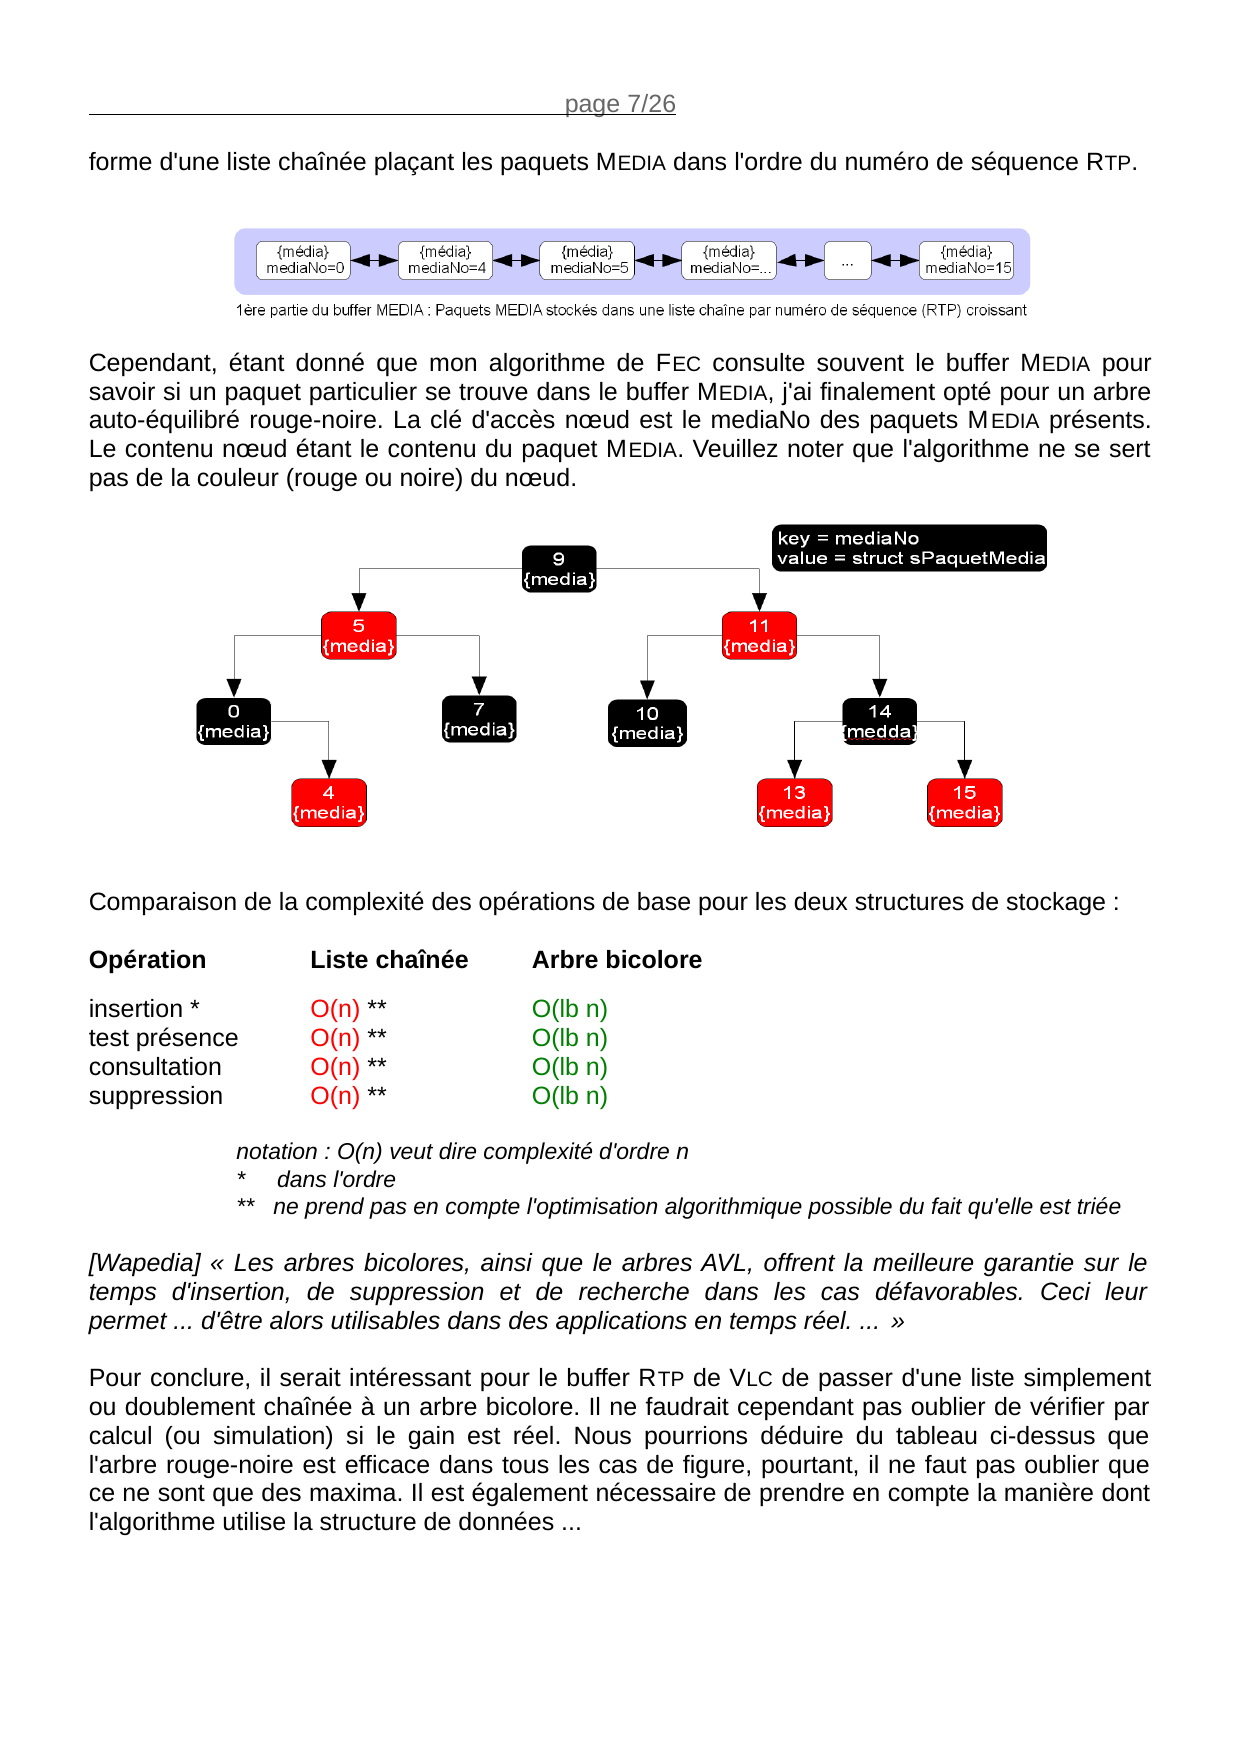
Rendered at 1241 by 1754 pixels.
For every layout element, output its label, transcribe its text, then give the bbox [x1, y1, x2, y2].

text test présence O(n) ** O(lb n) [88, 1023, 1152, 1052]
text Pour conclure, il serait intéressant pour le buffer RTP de VLC de passer d'une liste simplement ou doublement chaînée à un arbre bicolore. Il ne faudrait cependant pas oublier de vérifier par calcul (ou simulation) si le gain est réel. Nous pourrions déduire du tableau ci-dessus que l'arbre rouge-noire est efficace dans tous les cas de figure, pourtant, il ne faut pas oublier que ce ne sont que des maxima. Il est également nécessaire de prendre en compte la manière dont l'algorithme utilise la structure de données ... [88, 1363, 1152, 1536]
text * dans l'ordre [88, 1164, 1152, 1193]
text Cependant, étant donné que mon algorithme de FEC consulte souvent le buffer MEDIA pour savoir si un paquet particulier se trouve dans le buffer MEDIA, j'ai finalement opté pour un arbre auto-équilibré rouge-noire. La clé d'accès nœud est le mediaNo des paquets MEDIA présents. Le contenu nœud étant le contenu du paquet MEDIA. Veuillez noter que l'algorithme ne se sert pas de la couleur (rouge ou noire) du nœud. [88, 348, 1152, 492]
text consultation O(n) ** O(lb n) [88, 1052, 1152, 1081]
picture [233, 227, 1032, 319]
text notation : O(n) veut dire complexité d'ordre n [88, 1138, 1152, 1164]
text forme d'une liste chaînée plaçant les paquets MEDIA dans l'ordre du numéro de séquence RTP. [88, 147, 1152, 176]
picture [193, 522, 1048, 830]
text Comparaison de la complexité des opérations de base pour les deux structures de stockage : [88, 887, 1152, 916]
text suppression O(n) ** O(lb n) [88, 1081, 1152, 1109]
text insertion * O(n) ** O(lb n) [88, 994, 1152, 1023]
text ** ne prend pas en compte l'optimisation algorithmique possible du fait qu'elle est triée [88, 1193, 1152, 1219]
text [Wapedia] « Les arbres bicolores, ainsi que le arbres AVL, offrent la meilleure garantie sur le temps d'insertion, de suppression et de recherche dans les cas défavorables. Ceci leur permet ... d'être alors utilisables dans des applications en temps réel. ... » [88, 1248, 1152, 1334]
text Opération Liste chaînée Arbre bicolore [88, 945, 1152, 973]
